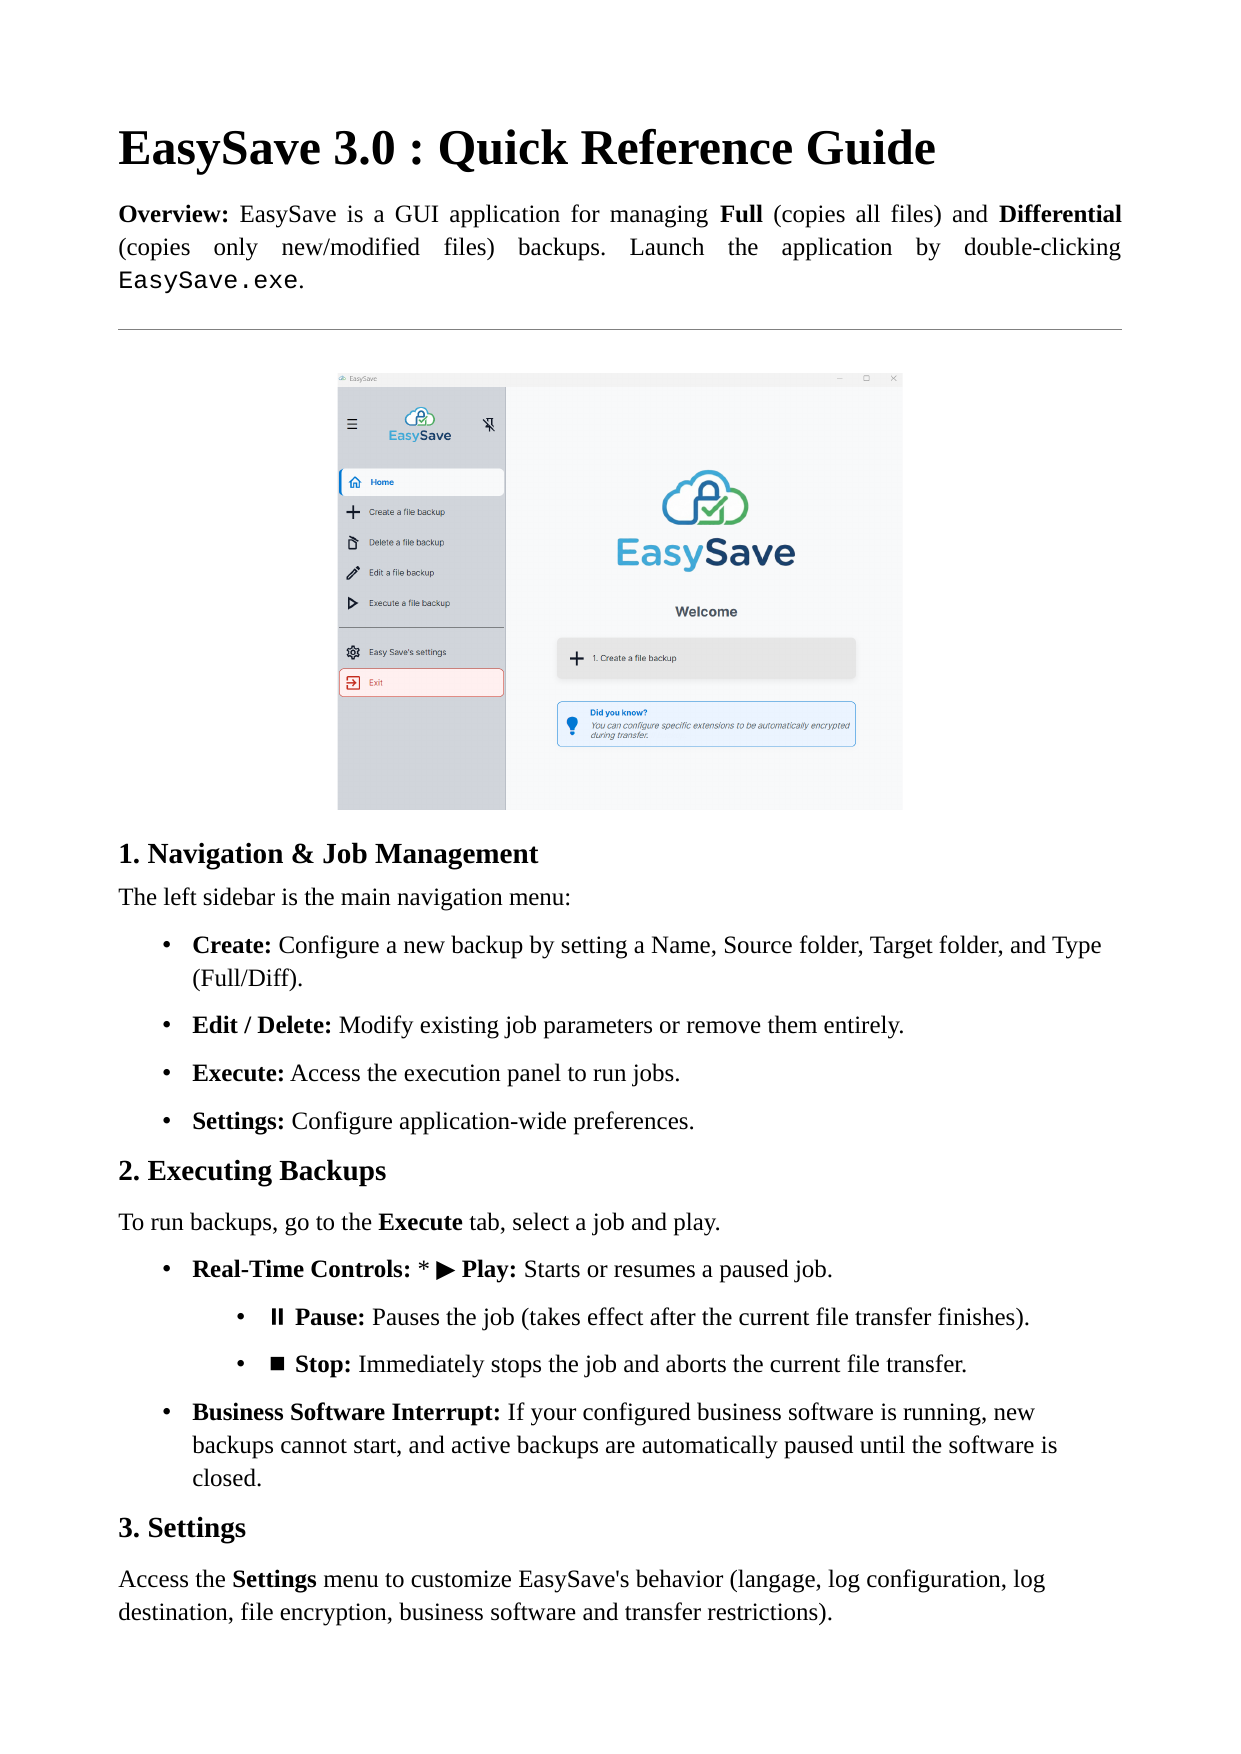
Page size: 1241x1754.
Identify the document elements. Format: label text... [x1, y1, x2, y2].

list Business Software Interrupt: If your configured business software is running, new backups cannot start, and active backups are automatically paused until the software is closed. [162, 1397, 1122, 1492]
subtitle EasySave 3.0 : Quick Reference Guide [118, 118, 1122, 176]
subtitle 2. Executing Backups [118, 1153, 1122, 1187]
subtitle 3. Settings [118, 1511, 1122, 1544]
list Settings: Configure application-wide preferences. [162, 1106, 1122, 1134]
picture [337, 373, 903, 810]
subtitle 1. Navigation & Job Management [118, 836, 1122, 870]
text Overview: EasySave is a GUI application for managing Full (copies all files) and Differential (copies only new/modified files) backups. Launch the application by double-clicking EasySave.exe. [118, 199, 1122, 296]
text Access the Settings menu to customize EasySave's behavior (langage, log configuration, log destination, file encryption, business software and transfer restrictions). [118, 1564, 1122, 1626]
list Edit / Delete: Modify existing job parameters or remove them entirely. [162, 1011, 1122, 1039]
list Create: Configure a new backup by setting a Name, Source folder, Target folder, and Type (Full/Diff). [162, 930, 1122, 992]
text To run backups, go to the Execute tab, select a job and play. [118, 1207, 1122, 1235]
list Real-Time Controls: * ▶ Play: Starts or resumes a paused job. [162, 1254, 1122, 1283]
text The left sidebar is the main navigation menu: [118, 882, 1122, 911]
list Execute: Access the execution panel to run jobs. [162, 1058, 1122, 1087]
list ⏸ Pause: Pauses the job (takes effect after the current file transfer finishes). [236, 1302, 1122, 1331]
list ⏹ Stop: Immediately stops the job and aborts the current file transfer. [236, 1349, 1122, 1378]
